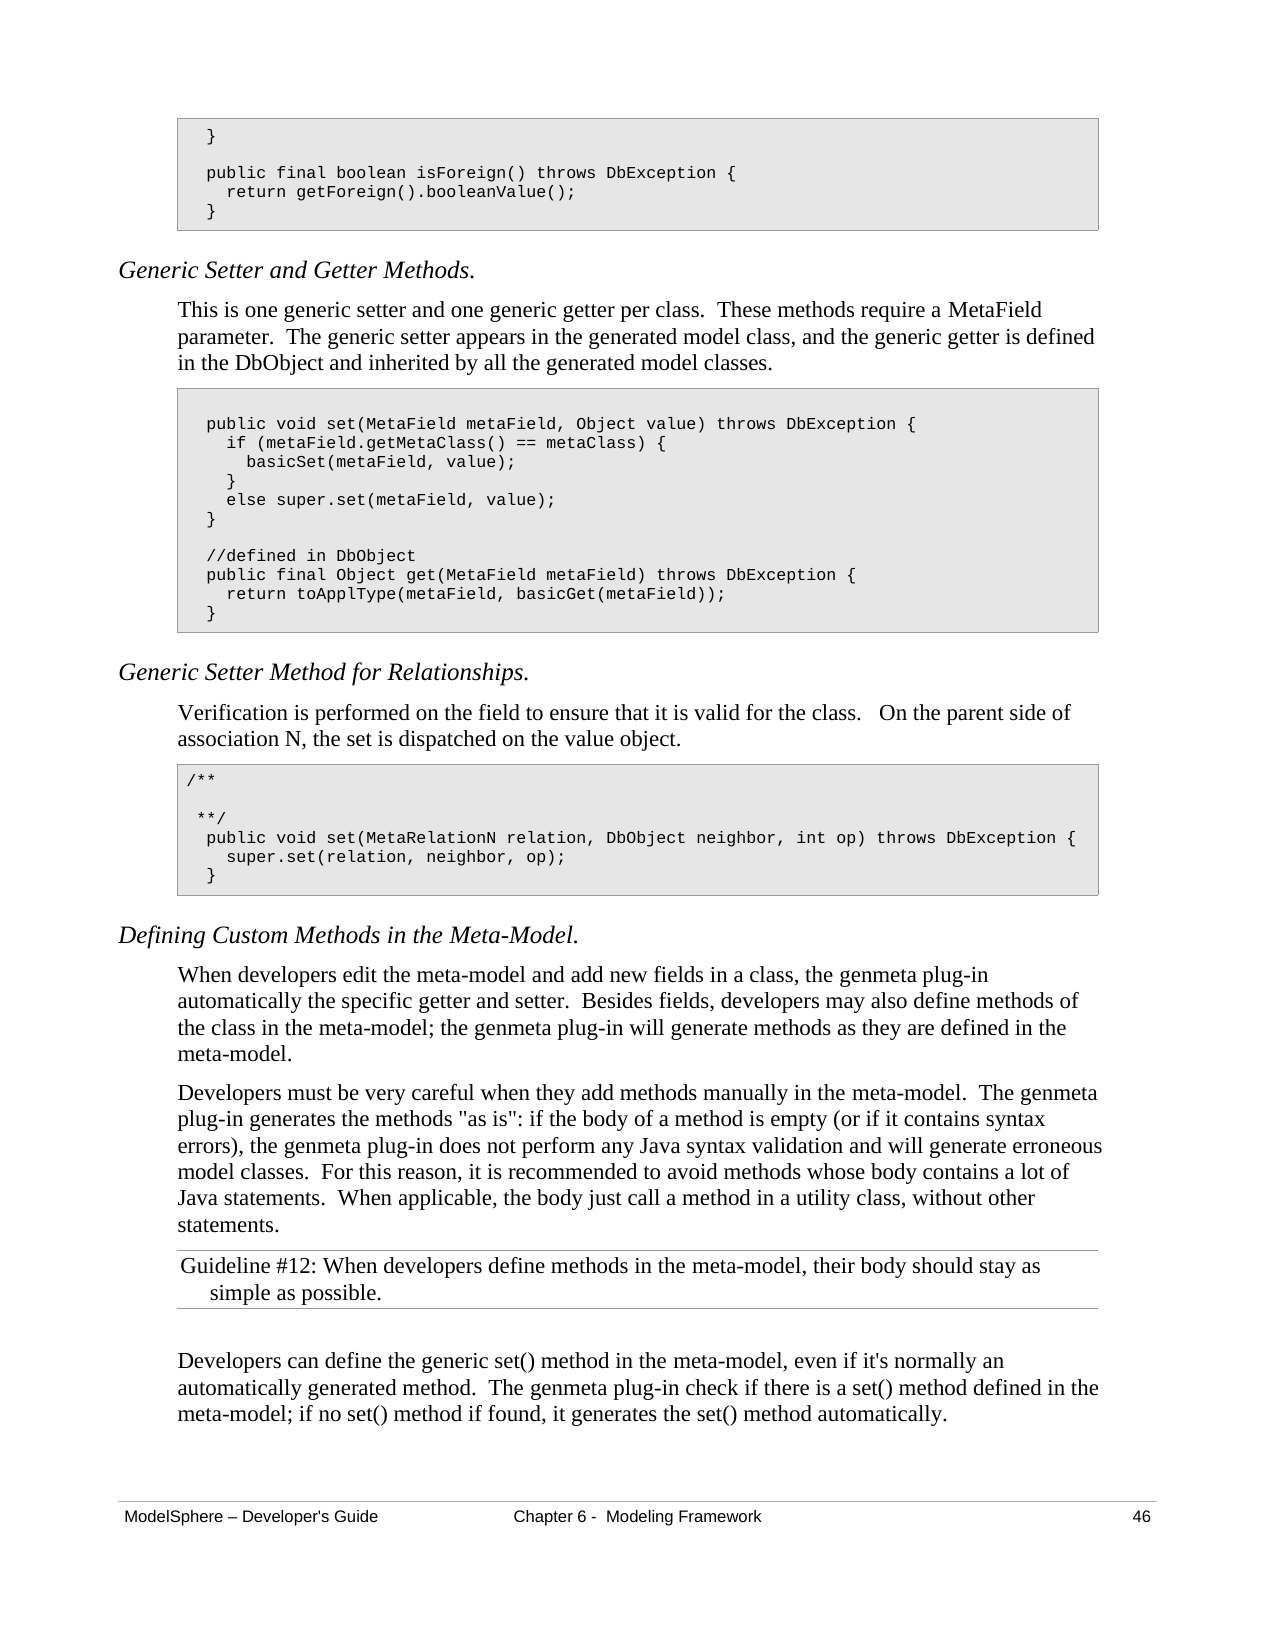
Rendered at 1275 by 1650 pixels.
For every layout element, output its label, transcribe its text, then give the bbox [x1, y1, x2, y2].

text basicSet(metaField, value); [178, 445, 1098, 463]
text public final boolean isForeign() throws DbException { [178, 156, 1098, 175]
text } [178, 193, 1098, 230]
text Developers can define the generic set() method in the meta-model, even if it's normally an automatically generated method. The genmeta plug-in check if there is a set() method defined in the meta-model; if no set() method if found, it generates the set() method automatically. [177, 1347, 1109, 1426]
subtitle Defining Custom Methods in the Meta-Model. [118, 920, 1157, 948]
subtitle Generic Setter Method for Relationships. [118, 657, 1157, 686]
text Developers must be very careful when they add methods manually in the meta-model. The genmeta plug-in generates the methods "as is": if the body of a method is empty (or if it contains syntax errors), the genmeta plug-in does not perform any Java syntax validation and will generate erroneous model classes. For this reason, it is recommended to avoid methods whose body contains a lot of Java statements. When applicable, the body just call a method in a utility class, without other statements. [177, 1079, 1109, 1237]
text } [178, 501, 1098, 520]
subtitle Generic Setter and Getter Methods. [118, 255, 1157, 284]
text //defined in DbObject [178, 539, 1098, 558]
text } [178, 119, 1098, 137]
text } [178, 596, 1098, 632]
text if (metaField.getMetaClass() == metaClass) { [178, 426, 1098, 445]
text **/ [178, 801, 1098, 820]
text When developers edit the meta-model and add new fields in a class, the genmeta plug-in automatically the specific getter and setter. Besides fields, developers may also define methods of the class in the meta-model; the genmeta plug-in will generate methods as they are defined in the meta-model. [177, 961, 1109, 1066]
text This is one generic setter and one generic getter per class. These methods require a MetaField parameter. The generic setter appears in the generated model class, and the generic getter is defined in the DbObject and inherited by all the generated model classes. [177, 297, 1109, 376]
text return getForeign().booleanValue(); [178, 175, 1098, 193]
text super.set(relation, neighbor, op); [178, 839, 1098, 858]
text public final Object get(MetaField metaField) throws DbException { [178, 558, 1098, 577]
text public void set(MetaRelationN relation, DbObject neighbor, int op) throws DbException { [178, 820, 1098, 839]
text Verification is performed on the field to ensure that it is valid for the class. On the parent side of association N, the set is dispatched on the value object. [177, 698, 1109, 751]
text else super.set(metaField, value); [178, 482, 1098, 501]
text return toApplType(metaField, basicGet(metaField)); [178, 577, 1098, 596]
list When developers define methods in the meta-model, their body should stay as simple as possible. [177, 1251, 1098, 1308]
text } [178, 463, 1098, 482]
text /** [178, 765, 1098, 783]
text public void set(MetaField metaField, Object value) throws DbException { [178, 407, 1098, 426]
text } [178, 858, 1098, 895]
